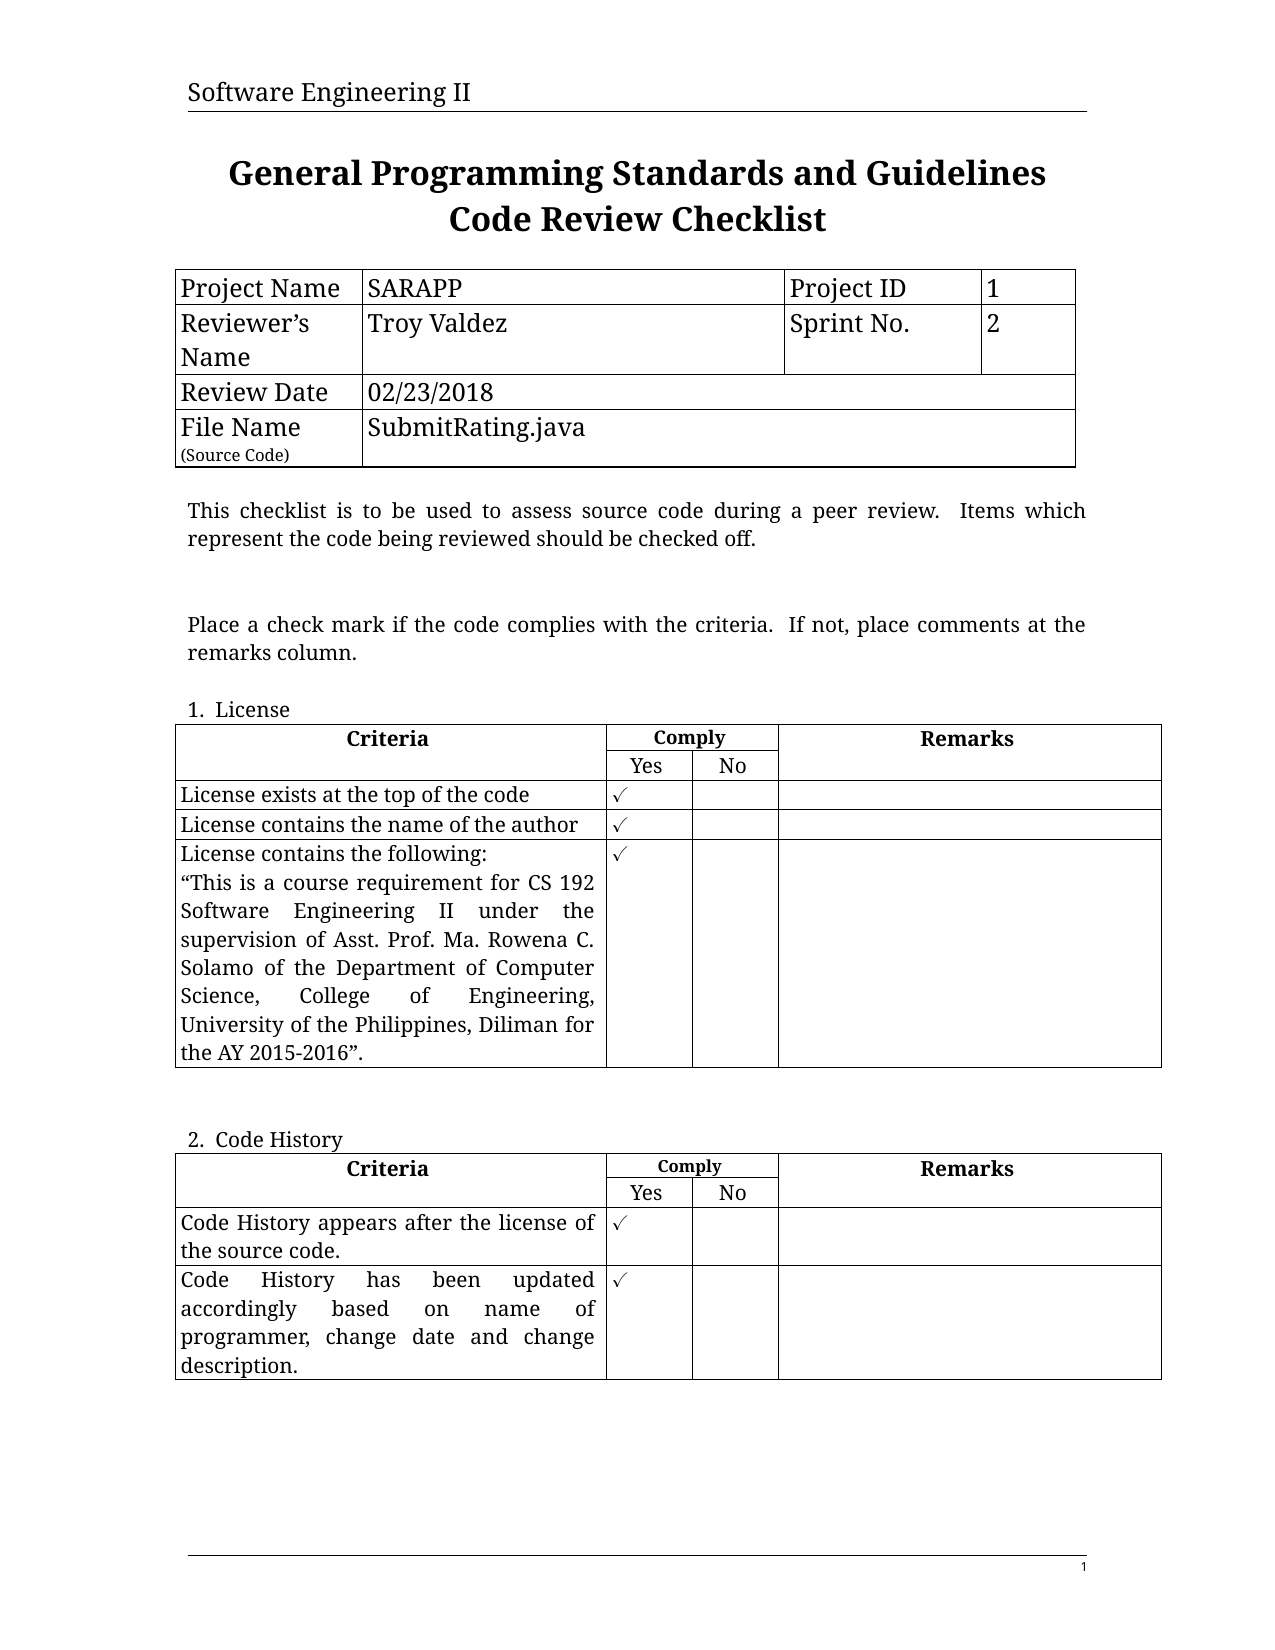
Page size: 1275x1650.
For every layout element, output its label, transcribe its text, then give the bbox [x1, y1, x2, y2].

table_cell Code History has been updated accordingly based on name of programmer, change date and change description. [176, 1266, 606, 1379]
table_header Remarks [779, 725, 1161, 779]
table_header Criteria [176, 725, 606, 779]
table_cell 02/23/2018 [363, 375, 1075, 409]
table_cell 2 [982, 305, 1075, 373]
table_header SARAPP [363, 270, 784, 304]
table_cell [779, 1208, 1161, 1264]
table_cell License contains the name of the author [176, 810, 606, 838]
table_header Comply [607, 725, 778, 750]
table_cell [693, 781, 778, 809]
text 1. License [187, 695, 1087, 723]
table_cell [693, 1266, 778, 1379]
table_cell [779, 781, 1161, 809]
table_cell ✓ [607, 1208, 692, 1264]
table_cell Sprint No. [785, 305, 981, 373]
table_cell [693, 840, 778, 1067]
table_cell Yes [607, 1178, 692, 1207]
table_cell Yes [607, 751, 692, 779]
table_cell Troy Valdez [363, 305, 784, 373]
table_cell [779, 840, 1161, 1067]
table_header Criteria [176, 1154, 606, 1207]
table_cell [779, 810, 1161, 838]
text This checklist is to be used to assess source code during a peer review. Items which represent the code being reviewed should be checked off. [187, 496, 1087, 553]
table_cell No [693, 1178, 778, 1207]
table_cell License exists at the top of the code [176, 781, 606, 809]
table_header Project ID [785, 270, 981, 304]
table_header Project Name [176, 270, 362, 304]
table_cell Review Date [176, 375, 362, 409]
table_cell [693, 810, 778, 838]
table_cell ✓ [607, 1266, 692, 1379]
table_cell [693, 1208, 778, 1264]
table_header Comply [607, 1154, 778, 1177]
table_cell Reviewer’s Name [176, 305, 362, 373]
table_header 1 [982, 270, 1075, 304]
table_cell License contains the following: “This is a course requirement for CS 192 Software Engineering II under the supervision of Asst. Prof. Ma. Rowena C. Solamo of the Department of Computer Science, College of Engineering, University of the Philippines, Diliman for the AY 2015-2016”. [176, 840, 606, 1067]
table_cell ✓ [607, 781, 692, 809]
table_cell SubmitRating.java [363, 410, 1075, 466]
table_cell ✓ [607, 840, 692, 1067]
text Place a check mark if the code complies with the criteria. If not, place comments at the remarks column. [187, 610, 1087, 667]
table_header Remarks [779, 1154, 1161, 1207]
text General Programming Standards and Guidelines Code Review Checklist [187, 150, 1087, 241]
table_cell File Name (Source Code) [176, 410, 362, 466]
table_cell [779, 1266, 1161, 1379]
table_cell ✓ [607, 810, 692, 838]
text 2. Code History [187, 1125, 1087, 1153]
table_cell No [693, 751, 778, 779]
table_cell Code History appears after the license of the source code. [176, 1208, 606, 1264]
